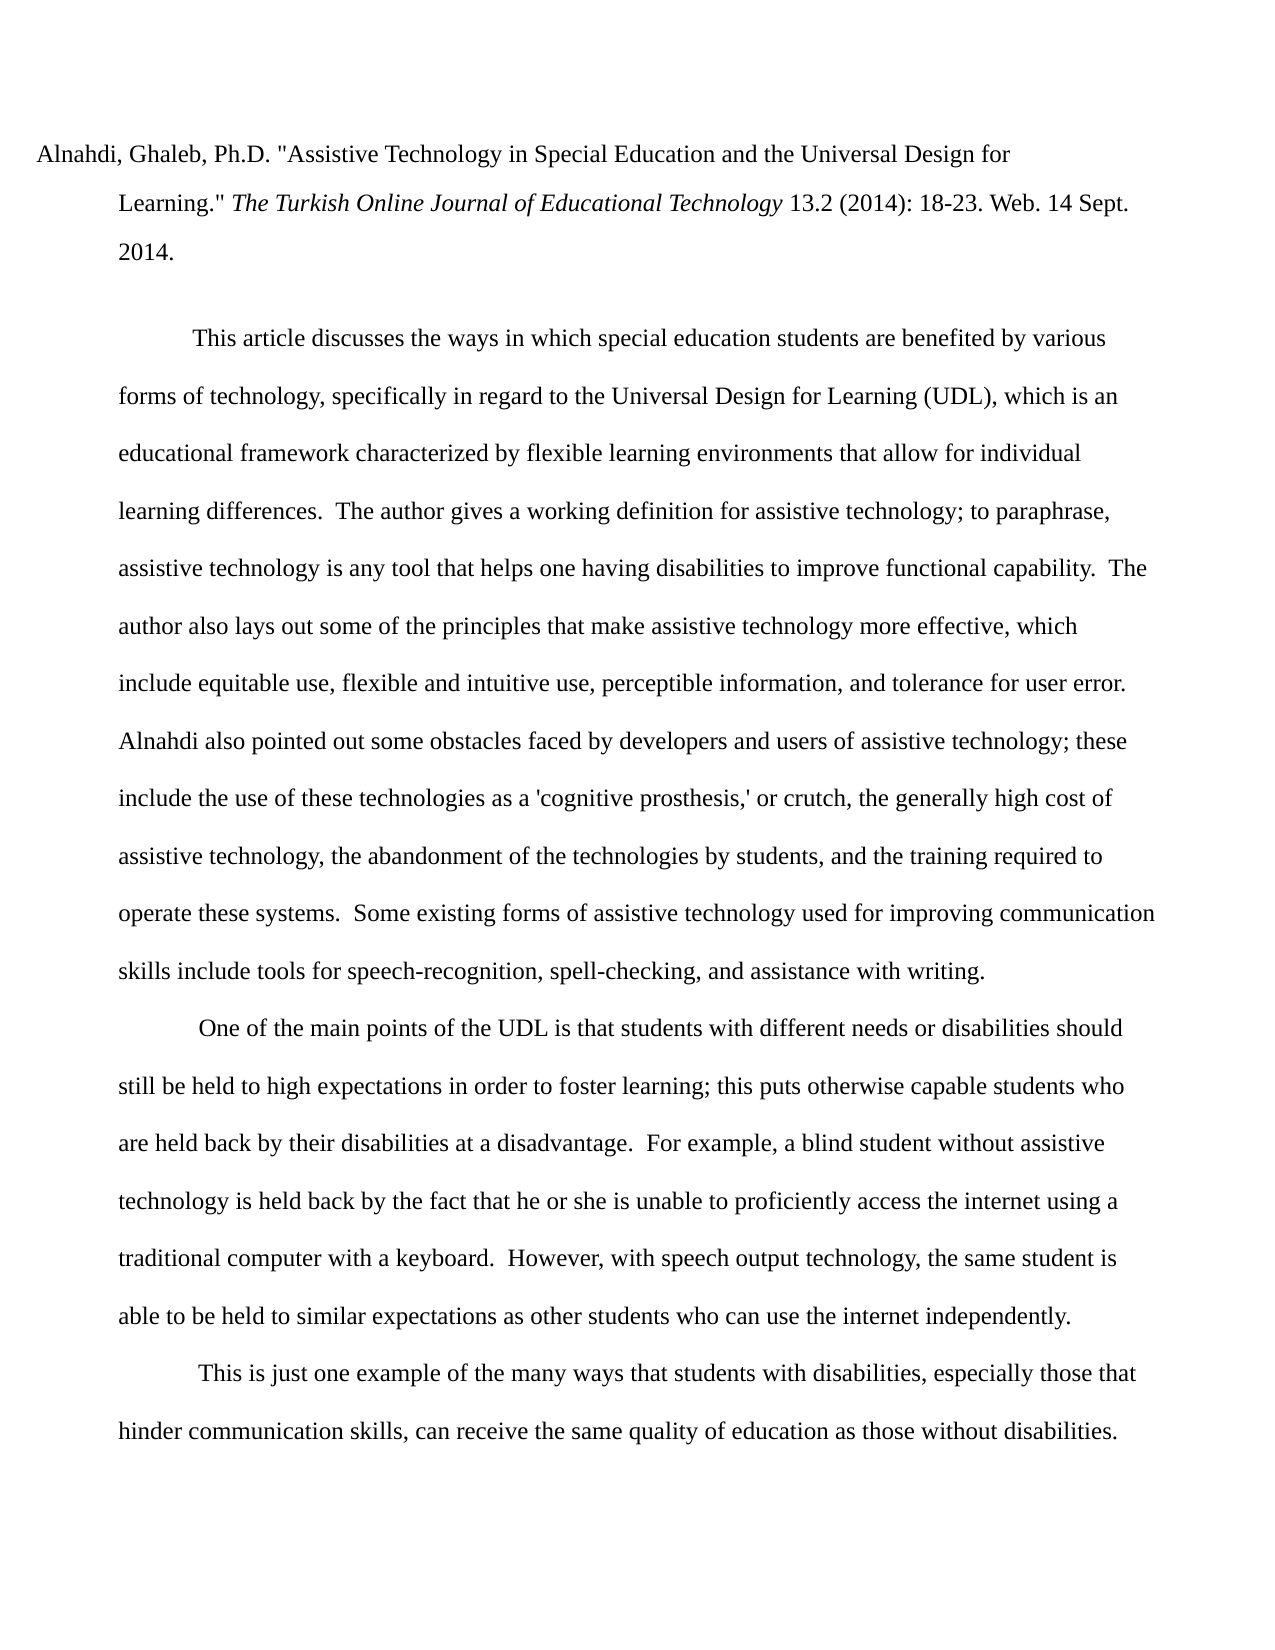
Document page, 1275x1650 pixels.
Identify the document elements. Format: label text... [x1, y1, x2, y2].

text One of the main points of the UDL is that students with different needs or disabilities should still be held to high expectations in order to foster learning; this puts otherwise capable students who are held back by their disabilities at a disadvantage. For example, a blind student without assistive technology is held back by the fact that he or she is unable to proficiently access the internet using a traditional computer with a keyboard. However, with speech output technology, the same student is able to be held to similar expectations as other students who can use the internet independently. [36, 1013, 1157, 1330]
text Alnahdi, Ghaleb, Ph.D. "Assistive Technology in Special Education and the Universal Design for Learning." The Turkish Online Journal of Educational Technology 13.2 (2014): 18-23. Web. 14 Sept. 2014. [36, 118, 1157, 266]
text This article discusses the ways in which special education students are benefited by various forms of technology, specifically in regard to the Universal Design for Learning (UDL), which is an educational framework characterized by flexible learning environments that allow for individual learning differences. The author gives a working definition for assistive technology; to paraphrase, assistive technology is any tool that helps one having disabilities to improve functional capability. The author also lays out some of the principles that make assistive technology more effective, which include equitable use, flexible and intuitive use, perceptible information, and tolerance for user error. Alnahdi also pointed out some obstacles faced by developers and users of assistive technology; these include the use of these technologies as a 'cognitive prosthesis,' or crutch, the generally high cost of assistive technology, the abandonment of the technologies by students, and the training required to operate these systems. Some existing forms of assistive technology used for improving communication skills include tools for speech-recognition, spell-checking, and assistance with writing. [36, 323, 1157, 985]
text This is just one example of the many ways that students with disabilities, especially those that hinder communication skills, can receive the same quality of education as those without disabilities. [36, 1358, 1157, 1445]
